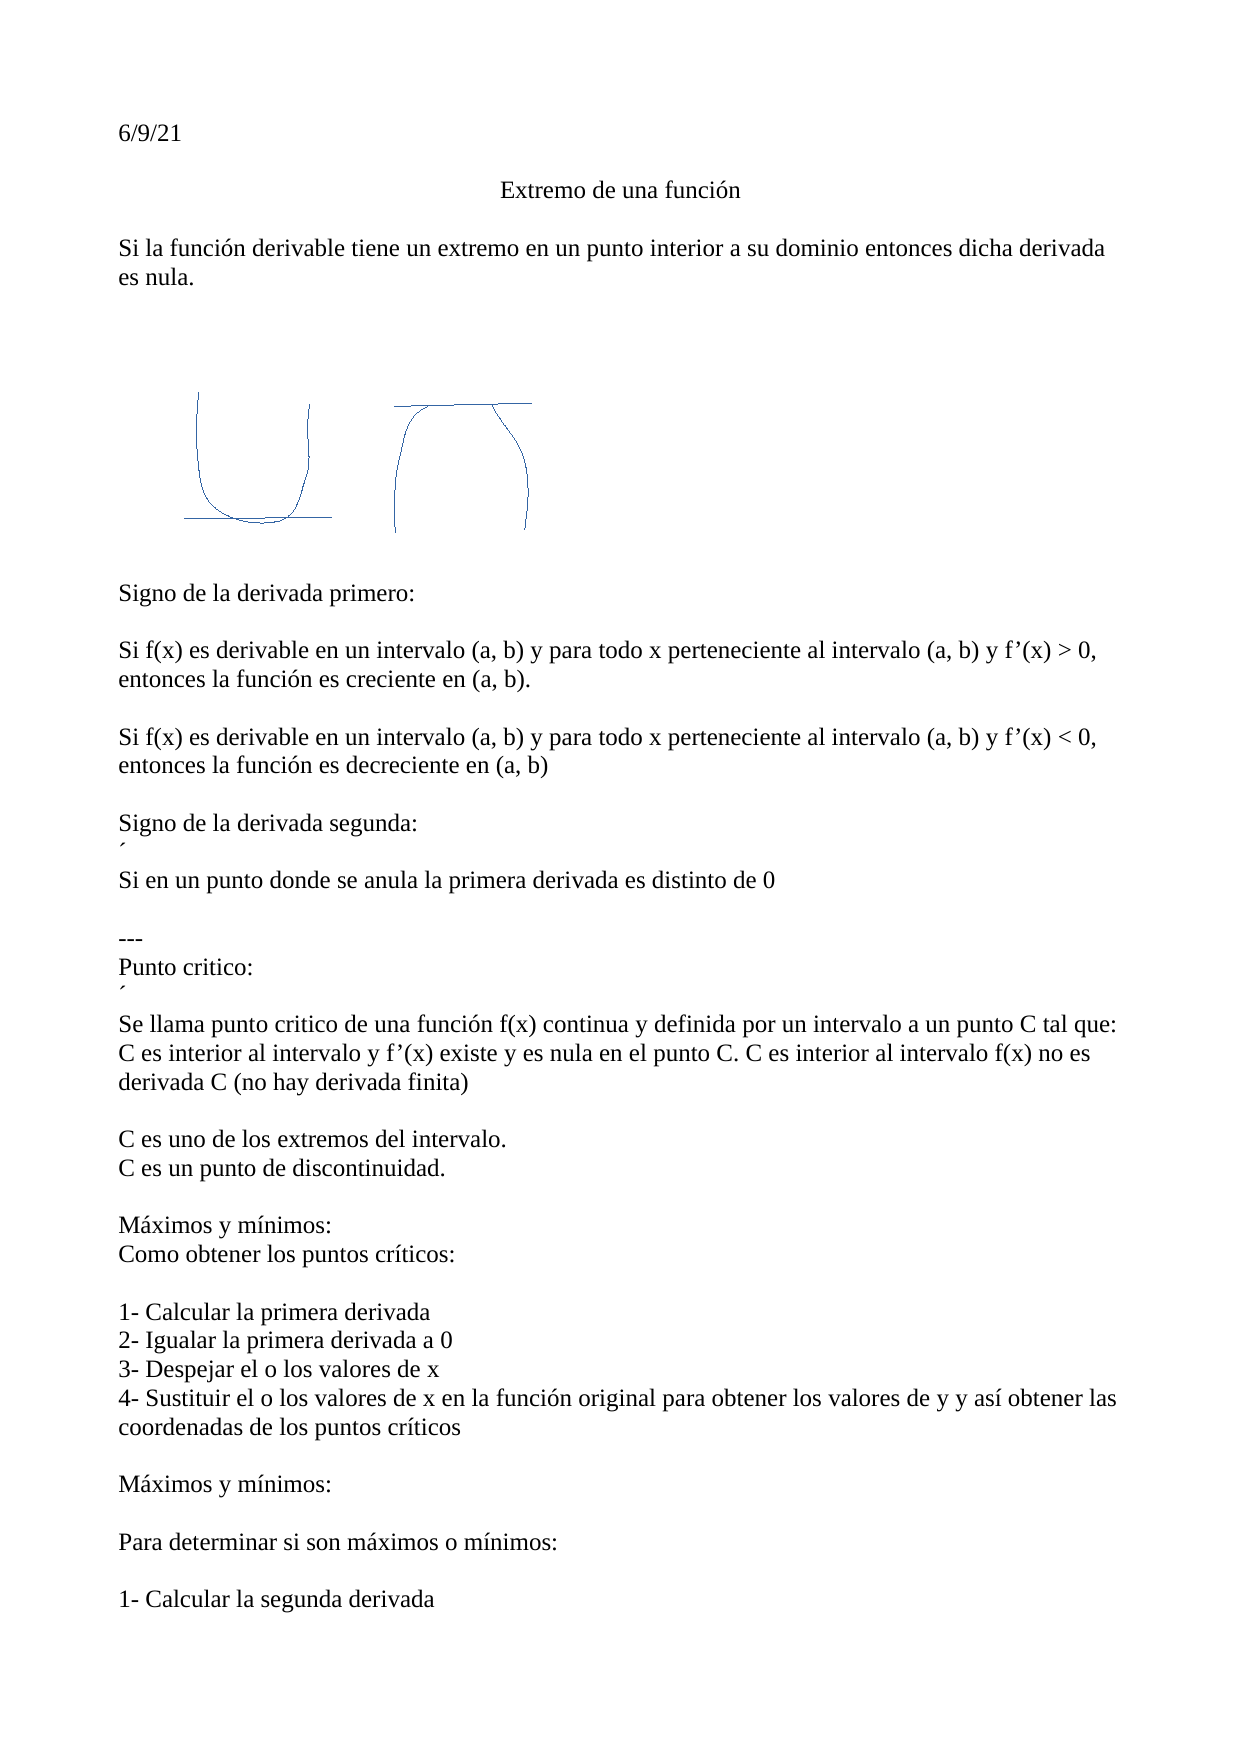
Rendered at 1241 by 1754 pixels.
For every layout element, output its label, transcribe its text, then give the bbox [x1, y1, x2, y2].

text ´ [118, 981, 1122, 1009]
text C es uno de los extremos del intervalo. C es un punto de discontinuidad. [118, 1124, 1122, 1182]
text ´ [118, 837, 1122, 866]
text Si f(x) es derivable en un intervalo (a, b) y para todo x perteneciente al intervalo (a, b) y f’(x) < 0, entonces la función es decreciente en (a, b) [118, 722, 1122, 779]
text Si f(x) es derivable en un intervalo (a, b) y para todo x perteneciente al intervalo (a, b) y f’(x) > 0, entonces la función es creciente en (a, b). [118, 636, 1122, 693]
text 1- Calcular la segunda derivada [118, 1584, 1122, 1613]
text Si en un punto donde se anula la primera derivada es distinto de 0 [118, 866, 1122, 894]
text 3- Despejar el o los valores de x 4- Sustituir el o los valores de x en la función original para obtener los valores de y y así obtener las coordenadas de los puntos críticos [118, 1354, 1122, 1441]
text Extremo de una función [118, 176, 1122, 204]
text 6/9/21 [118, 118, 1122, 147]
text Para determinar si son máximos o mínimos: [118, 1527, 1122, 1556]
text Punto critico: [118, 952, 1122, 981]
text Signo de la derivada primero: [118, 578, 1122, 607]
text Si la función derivable tiene un extremo en un punto interior a su dominio entonces dicha derivada es nula. [118, 233, 1122, 291]
text Se llama punto critico de una función f(x) continua y definida por un intervalo a un punto C tal que: C es interior al intervalo y f’(x) existe y es nula en el punto C. C es interior al intervalo f(x) no es derivada C (no hay derivada finita) [118, 1009, 1122, 1096]
text Máximos y mínimos: [118, 1211, 1122, 1239]
text Máximos y mínimos: [118, 1469, 1122, 1498]
text Como obtener los puntos críticos: 1- Calcular la primera derivada 2- Igualar la primera derivada a 0 [118, 1239, 1122, 1354]
text --- [118, 923, 1122, 952]
text Signo de la derivada segunda: [118, 808, 1122, 837]
